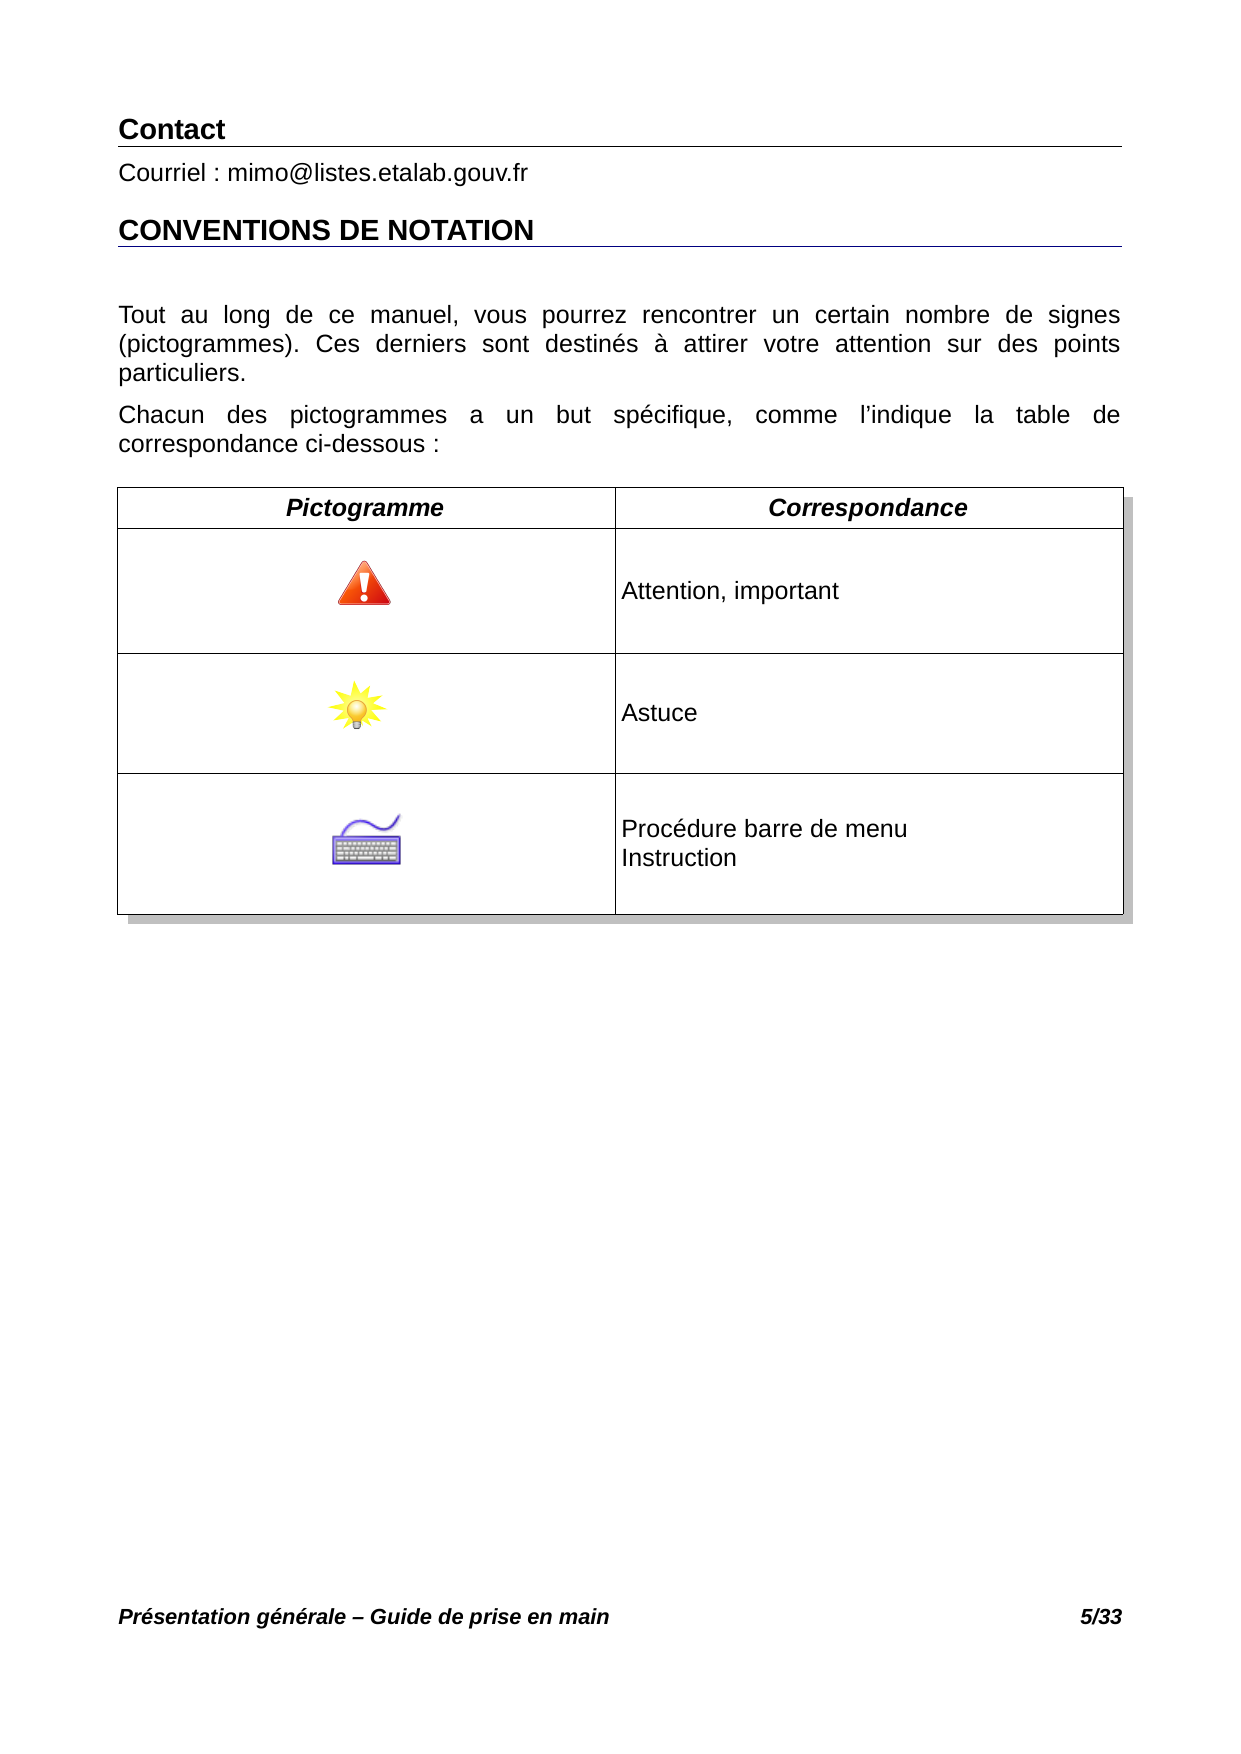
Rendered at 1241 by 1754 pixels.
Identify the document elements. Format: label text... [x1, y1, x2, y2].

text Chacun des pictogrammes a un but spécifique, comme l’indique la table de correspondance ci-dessous : [118, 400, 1122, 458]
picture [323, 670, 392, 739]
table_cell Astuce [616, 654, 1123, 773]
table_cell [118, 774, 615, 913]
table_header Pictogramme [118, 488, 615, 528]
table_cell [118, 654, 615, 773]
table_cell Attention, important [616, 529, 1123, 653]
picture [330, 550, 399, 618]
table_header Correspondance [616, 488, 1123, 528]
table_cell [118, 529, 615, 653]
table_cell Procédure barre de menu Instruction [616, 774, 1123, 913]
text Tout au long de ce manuel, vous pourrez rencontrer un certain nombre de signes (pictogrammes). Ces derniers sont destinés à attirer votre attention sur des points particuliers. [118, 300, 1122, 387]
text Contact [118, 112, 1122, 146]
picture [328, 803, 404, 879]
text Courriel : mimo@listes.etalab.gouv.fr [118, 158, 1122, 187]
subtitle CONVENTIONS DE NOTATION [118, 212, 1122, 246]
